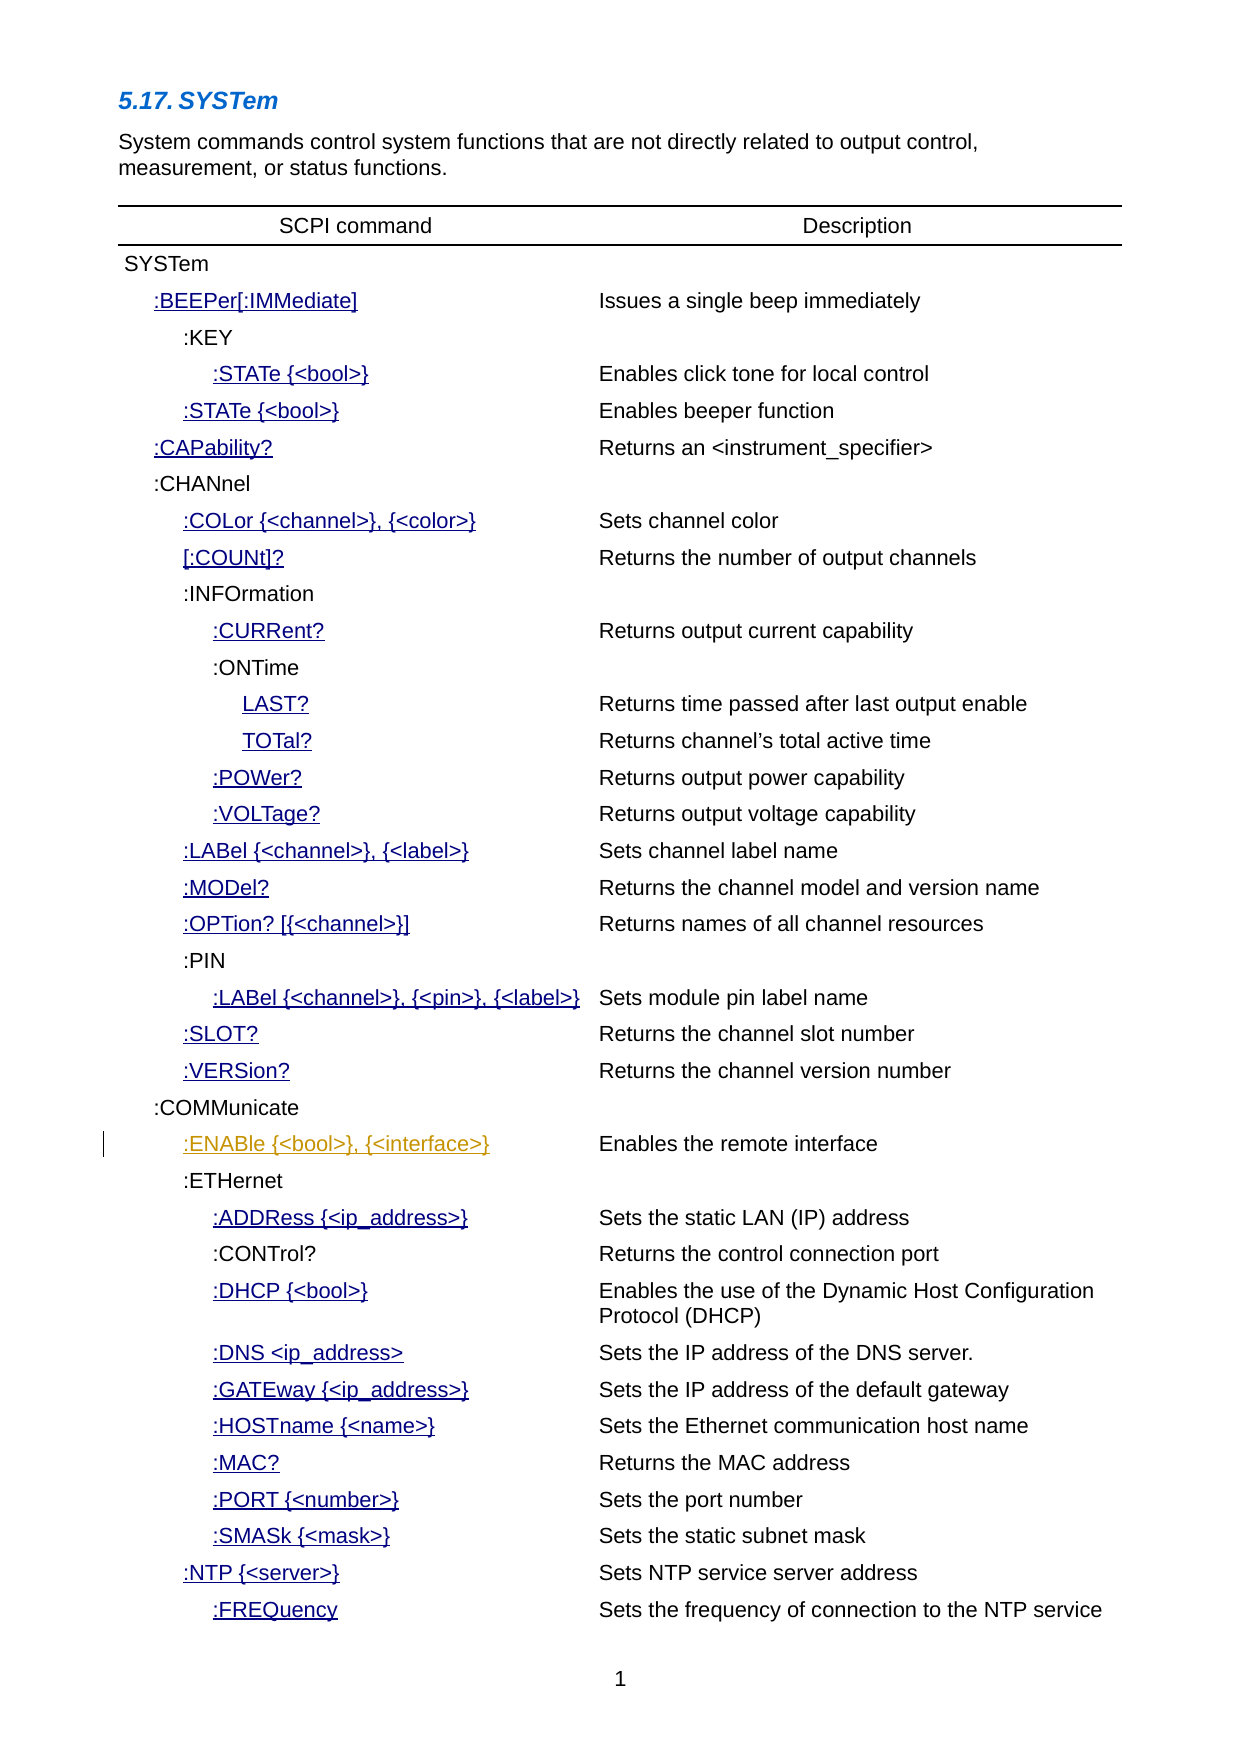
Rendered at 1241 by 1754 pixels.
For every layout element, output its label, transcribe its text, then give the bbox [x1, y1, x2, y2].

table_cell Issues a single beep immediately [593, 282, 1122, 319]
table_cell Returns the channel slot number [593, 1016, 1122, 1052]
table_cell :NTP {<server>} [118, 1554, 593, 1591]
table_cell :ENABle {<bool>}, {<interface>} [118, 1126, 593, 1162]
table_cell :MAC? [118, 1444, 593, 1481]
table_cell :CURRent? [118, 612, 593, 649]
table_cell Sets the frequency of connection to the NTP service [593, 1591, 1122, 1627]
table_cell Returns channel’s total active time [593, 722, 1122, 759]
table_cell :FREQuency [118, 1591, 593, 1627]
table_cell :VERSion? [118, 1052, 593, 1089]
table_cell :SLOT? [118, 1016, 593, 1052]
table_cell Returns the channel version number [593, 1052, 1122, 1089]
table_cell Sets NTP service server address [593, 1554, 1122, 1591]
table_cell [593, 942, 1122, 979]
table_cell :GATEway {<ip_address>} [118, 1371, 593, 1407]
text System commands control system functions that are not directly related to output control, measurement, or status functions. [118, 129, 1122, 179]
table_cell :PORT {<number>} [118, 1481, 593, 1517]
table_cell Sets the Ethernet communication host name [593, 1408, 1122, 1444]
table_cell Enables beeper function [593, 392, 1122, 429]
table_cell Returns the control connection port [593, 1236, 1122, 1272]
table_cell Returns the number of output channels [593, 539, 1122, 576]
table_cell :CAPability? [118, 429, 593, 466]
table_cell [593, 576, 1122, 612]
table_cell Sets the IP address of the default gateway [593, 1371, 1122, 1407]
table_cell :DHCP {<bool>} [118, 1272, 593, 1334]
table_cell Returns output power capability [593, 759, 1122, 796]
table_cell :COMMunicate [118, 1089, 593, 1126]
table_cell :COLor {<channel>}, {<color>} [118, 502, 593, 539]
table_cell [593, 466, 1122, 502]
table_cell :PIN [118, 942, 593, 979]
table_cell :POWer? [118, 759, 593, 796]
table_cell [593, 319, 1122, 356]
table_cell Returns an <instrument_specifier> [593, 429, 1122, 466]
table_cell Sets module pin label name [593, 979, 1122, 1016]
table_cell Returns time passed after last output enable [593, 686, 1122, 722]
table_cell Returns output voltage capability [593, 796, 1122, 832]
table_cell Returns the MAC address [593, 1444, 1122, 1481]
table_cell SYSTem [118, 246, 593, 282]
table_cell Sets channel label name [593, 832, 1122, 869]
table_cell :MODel? [118, 869, 593, 906]
table_cell :INFOrmation [118, 576, 593, 612]
table_cell Returns output current capability [593, 612, 1122, 649]
table_header Description [593, 207, 1122, 243]
table_cell Returns names of all channel resources [593, 906, 1122, 942]
table_cell :BEEPer[:IMMediate] [118, 282, 593, 319]
table_cell [593, 246, 1122, 282]
table_cell :KEY [118, 319, 593, 356]
table_cell :OPTion? [{<channel>}] [118, 906, 593, 942]
table_cell Sets the static subnet mask [593, 1518, 1122, 1554]
table_cell LAST? [118, 686, 593, 722]
table_cell :STATe {<bool>} [118, 392, 593, 429]
table_cell :LABel {<channel>}, {<pin>}, {<label>} [118, 979, 593, 1016]
table_cell Sets channel color [593, 502, 1122, 539]
table_cell :ADDRess {<ip_address>} [118, 1199, 593, 1236]
table_cell :ONTime [118, 649, 593, 686]
table_cell :CHANnel [118, 466, 593, 502]
table_cell Sets the port number [593, 1481, 1122, 1517]
table_cell :SMASk {<mask>} [118, 1518, 593, 1554]
table_cell Enables the remote interface [593, 1126, 1122, 1162]
table_cell :VOLTage? [118, 796, 593, 832]
table_cell [:COUNt]? [118, 539, 593, 576]
table_cell TOTal? [118, 722, 593, 759]
table_cell [593, 1089, 1122, 1126]
table_header SCPI command [118, 207, 593, 243]
table_cell :LABel {<channel>}, {<label>} [118, 832, 593, 869]
table_cell :CONTrol? [118, 1236, 593, 1272]
table_cell :STATe {<bool>} [118, 356, 593, 392]
table_cell :HOSTname {<name>} [118, 1408, 593, 1444]
table_cell Sets the static LAN (IP) address [593, 1199, 1122, 1236]
table_cell Returns the channel model and version name [593, 869, 1122, 906]
table_cell Sets the IP address of the DNS server. [593, 1334, 1122, 1371]
subtitle SYSTem [118, 86, 1122, 114]
table_cell :ETHernet [118, 1162, 593, 1199]
table_cell [593, 1162, 1122, 1199]
table_cell Enables the use of the Dynamic Host Configuration Protocol (DHCP) [593, 1272, 1122, 1334]
table_cell Enables click tone for local control [593, 356, 1122, 392]
table_cell :DNS <ip_address> [118, 1334, 593, 1371]
table_cell [593, 649, 1122, 686]
